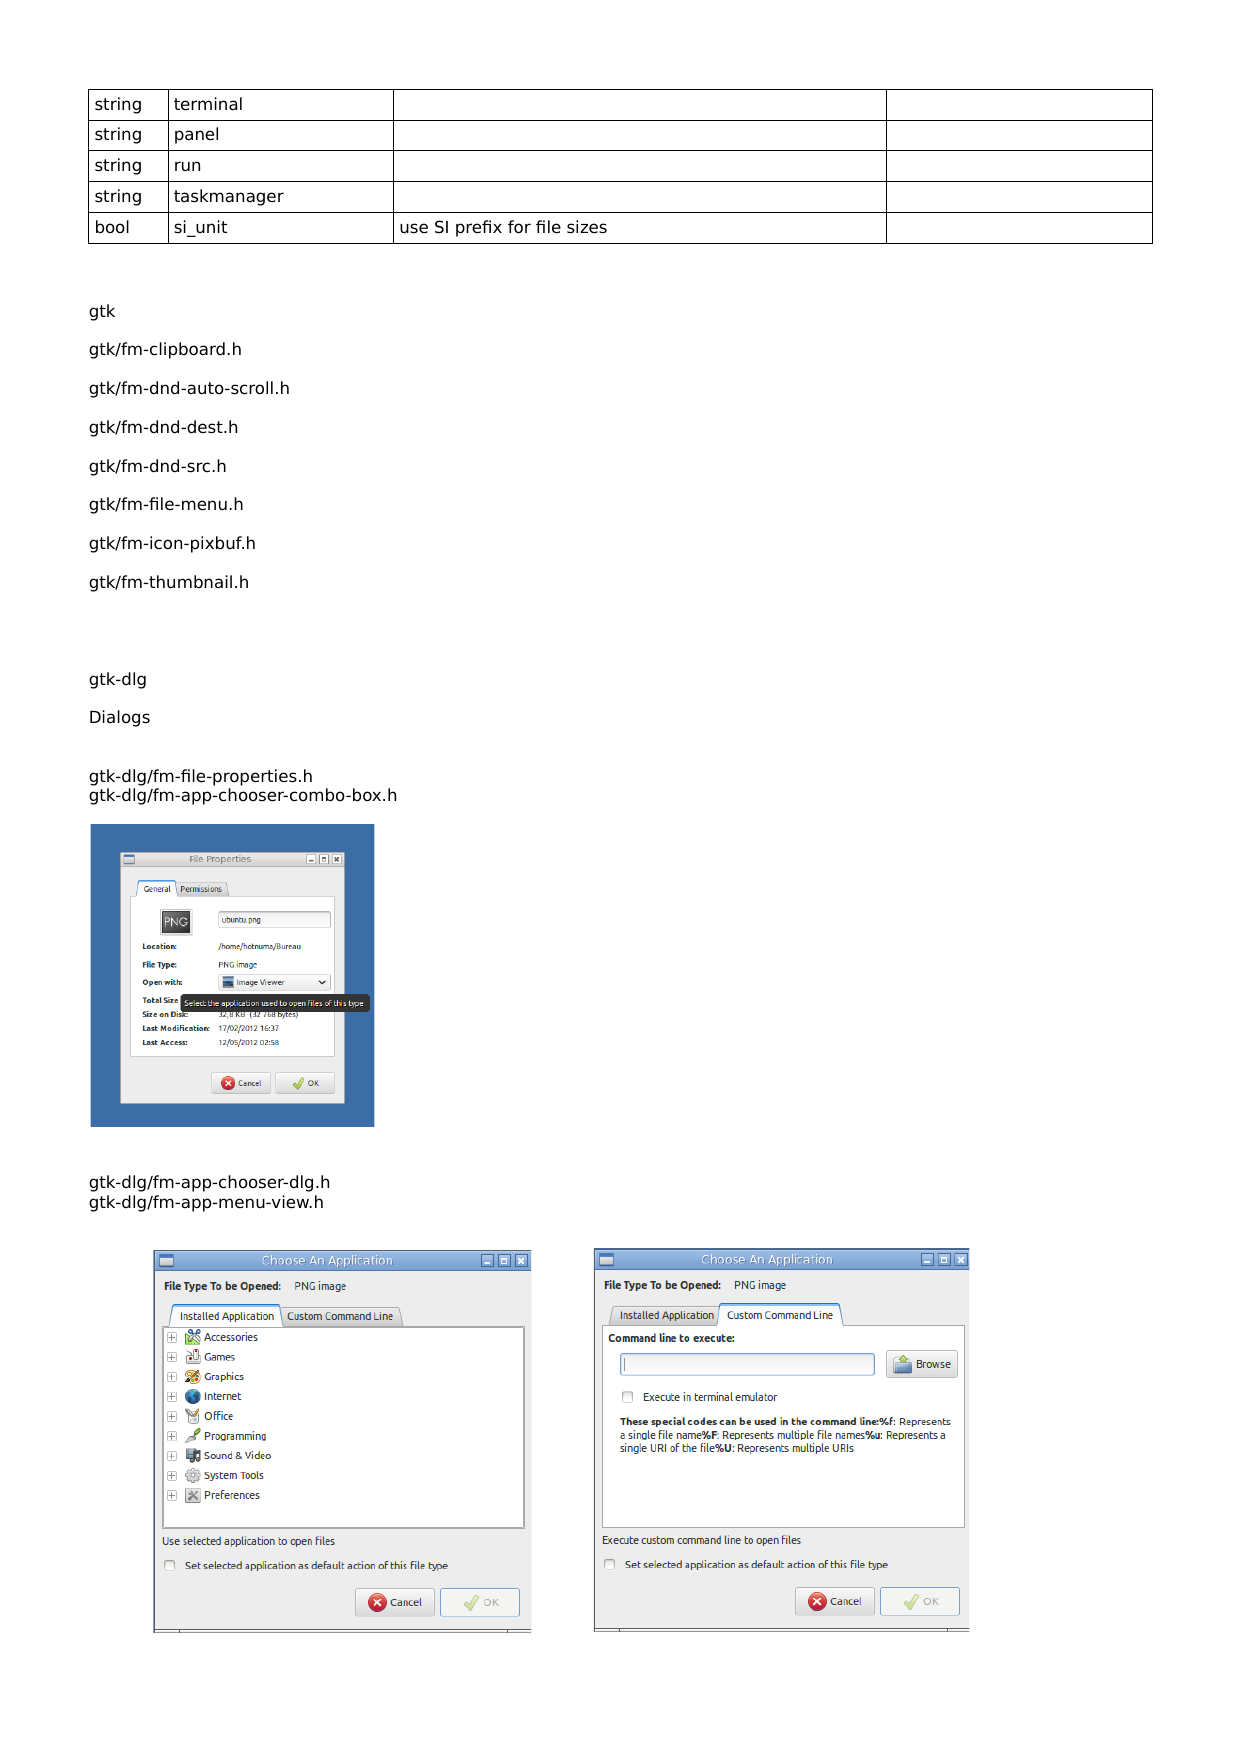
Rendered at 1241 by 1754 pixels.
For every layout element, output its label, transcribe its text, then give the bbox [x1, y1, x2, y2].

text gtk-dlg [88, 669, 1152, 689]
table_cell string [89, 182, 168, 212]
picture [593, 1248, 970, 1632]
picture [90, 824, 375, 1127]
table_cell [887, 213, 1152, 243]
table_cell string [89, 151, 168, 181]
table_cell [887, 151, 1152, 181]
text gtk/fm-dnd-auto-scroll.h [88, 379, 1152, 398]
picture [153, 1250, 532, 1633]
text gtk/fm-dnd-dest.h [88, 418, 1152, 437]
table_cell terminal [169, 90, 393, 119]
table_cell run [169, 151, 393, 181]
text gtk/fm-icon-pixbuf.h [88, 534, 1152, 553]
table_cell [394, 182, 886, 212]
text gtk/fm-dnd-src.h [88, 456, 1152, 476]
table_cell panel [169, 121, 393, 150]
table_cell taskmanager [169, 182, 393, 212]
table_cell [887, 121, 1152, 150]
text Dialogs [88, 708, 1152, 728]
text gtk-dlg/fm-app-chooser-dlg.h [88, 1173, 1152, 1193]
text gtk-dlg/fm-app-chooser-combo-box.h [88, 786, 1152, 805]
text gtk/fm-clipboard.h [88, 340, 1152, 359]
table_cell string [89, 90, 168, 119]
table_cell string [89, 121, 168, 150]
table_cell use SI prefix for file sizes [394, 213, 886, 243]
text gtk-dlg/fm-app-menu-view.h [88, 1193, 1152, 1212]
text gtk-dlg/fm-file-properties.h [88, 766, 1152, 786]
table_cell [887, 90, 1152, 119]
table_cell [394, 90, 886, 119]
text gtk [88, 301, 1152, 321]
table_cell bool [89, 213, 168, 243]
table_cell si_unit [169, 213, 393, 243]
table_cell [394, 151, 886, 181]
text gtk/fm-thumbnail.h [88, 573, 1152, 592]
table_cell [394, 121, 886, 150]
text gtk/fm-file-menu.h [88, 495, 1152, 514]
table_cell [887, 182, 1152, 212]
